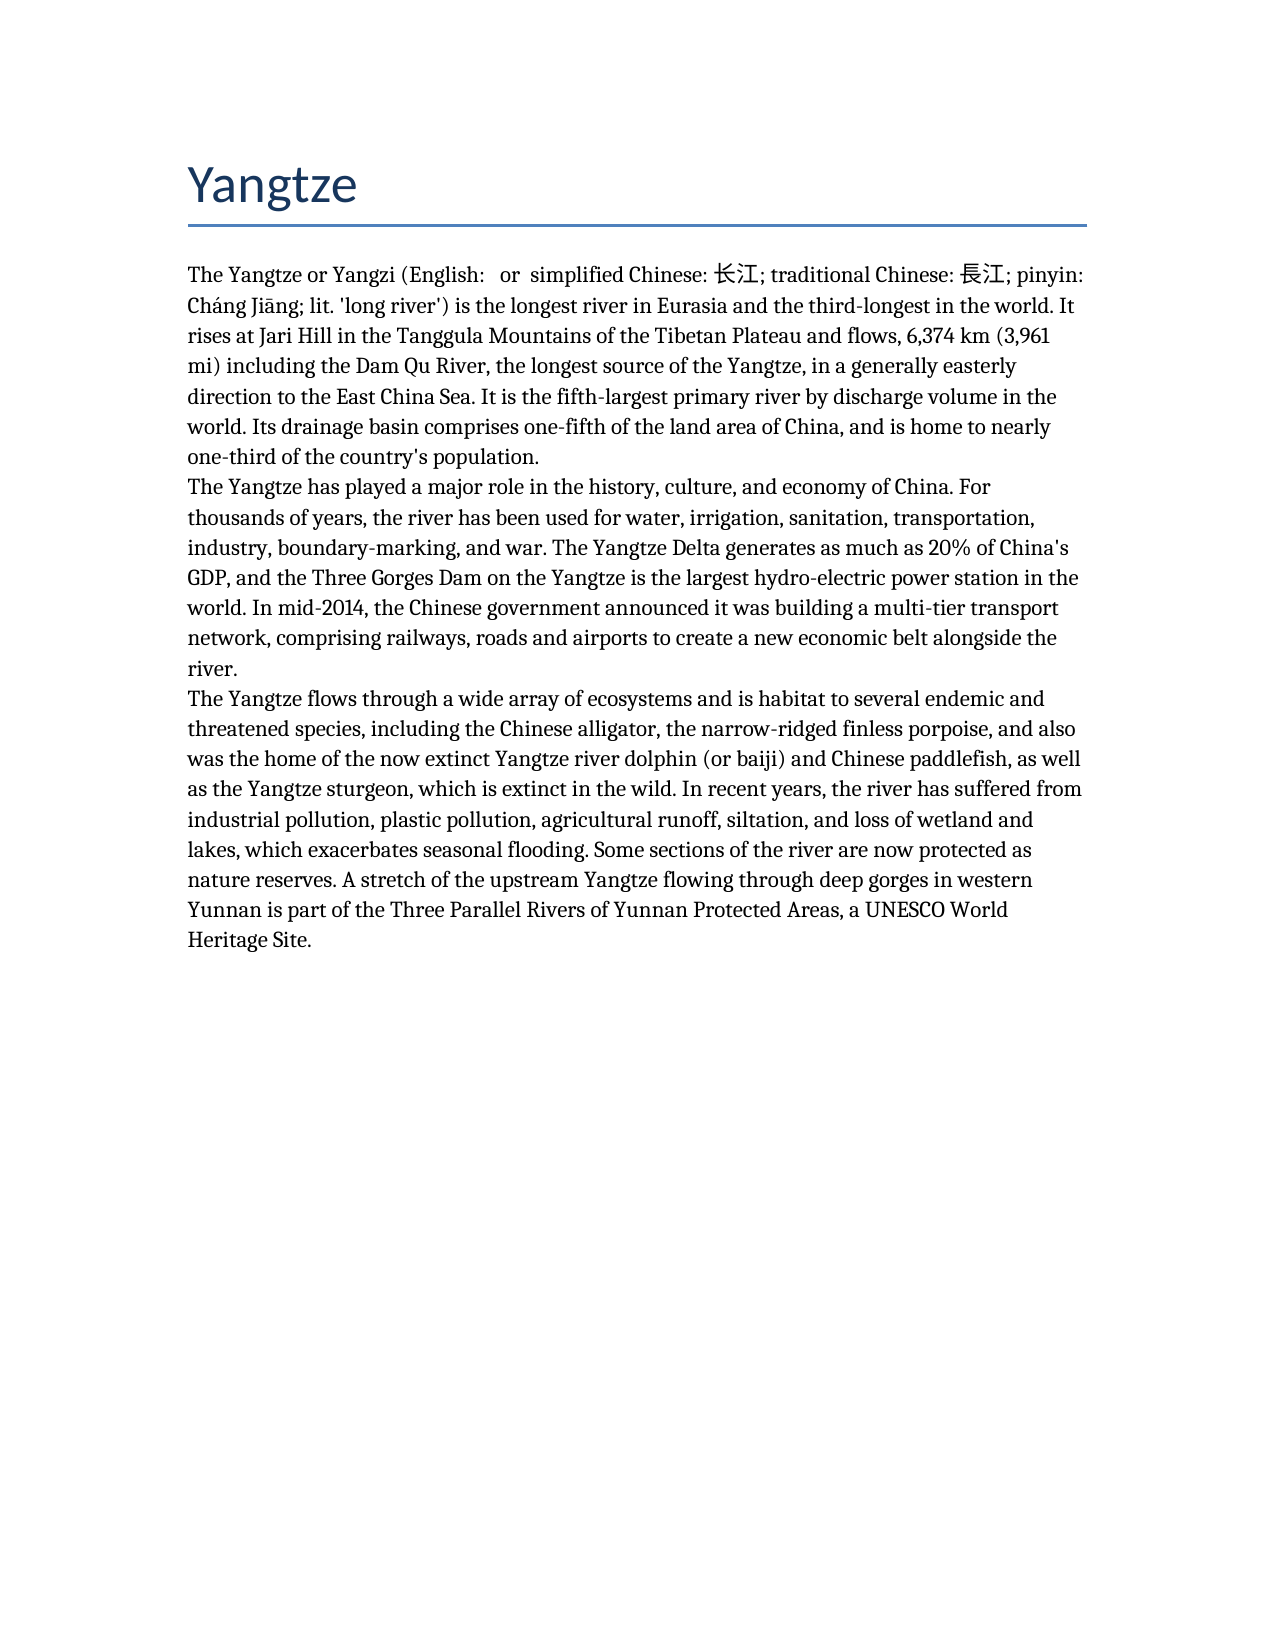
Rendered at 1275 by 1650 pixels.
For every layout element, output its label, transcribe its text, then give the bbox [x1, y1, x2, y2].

title Yangtze [187, 150, 1087, 227]
text The Yangtze or Yangzi (English: or simplified Chinese: 长江; traditional Chinese: 長江; pinyin: Cháng Jiāng; lit. 'long river') is the longest river in Eurasia and the third-longest in the world. It rises at Jari Hill in the Tanggula Mountains of the Tibetan Plateau and flows, 6,374 km (3,961 mi) including the Dam Qu River, the longest source of the Yangtze, in a generally easterly direction to the East China Sea. It is the fifth-largest primary river by discharge volume in the world. Its drainage basin comprises one-fifth of the land area of China, and is home to nearly one-third of the country's population. The Yangtze has played a major role in the history, culture, and economy of China. For thousands of years, the river has been used for water, irrigation, sanitation, transportation, industry, boundary-marking, and war. The Yangtze Delta generates as much as 20% of China's GDP, and the Three Gorges Dam on the Yangtze is the largest hydro-electric power station in the world. In mid-2014, the Chinese government announced it was building a multi-tier transport network, comprising railways, roads and airports to create a new economic belt alongside the river. The Yangtze flows through a wide array of ecosystems and is habitat to several endemic and threatened species, including the Chinese alligator, the narrow-ridged finless porpoise, and also was the home of the now extinct Yangtze river dolphin (or baiji) and Chinese paddlefish, as well as the Yangtze sturgeon, which is extinct in the wild. In recent years, the river has suffered from industrial pollution, plastic pollution, agricultural runoff, siltation, and loss of wetland and lakes, which exacerbates seasonal flooding. Some sections of the river are now protected as nature reserves. A stretch of the upstream Yangtze flowing through deep gorges in western Yunnan is part of the Three Parallel Rivers of Yunnan Protected Areas, a UNESCO World Heritage Site. [187, 258, 1087, 954]
